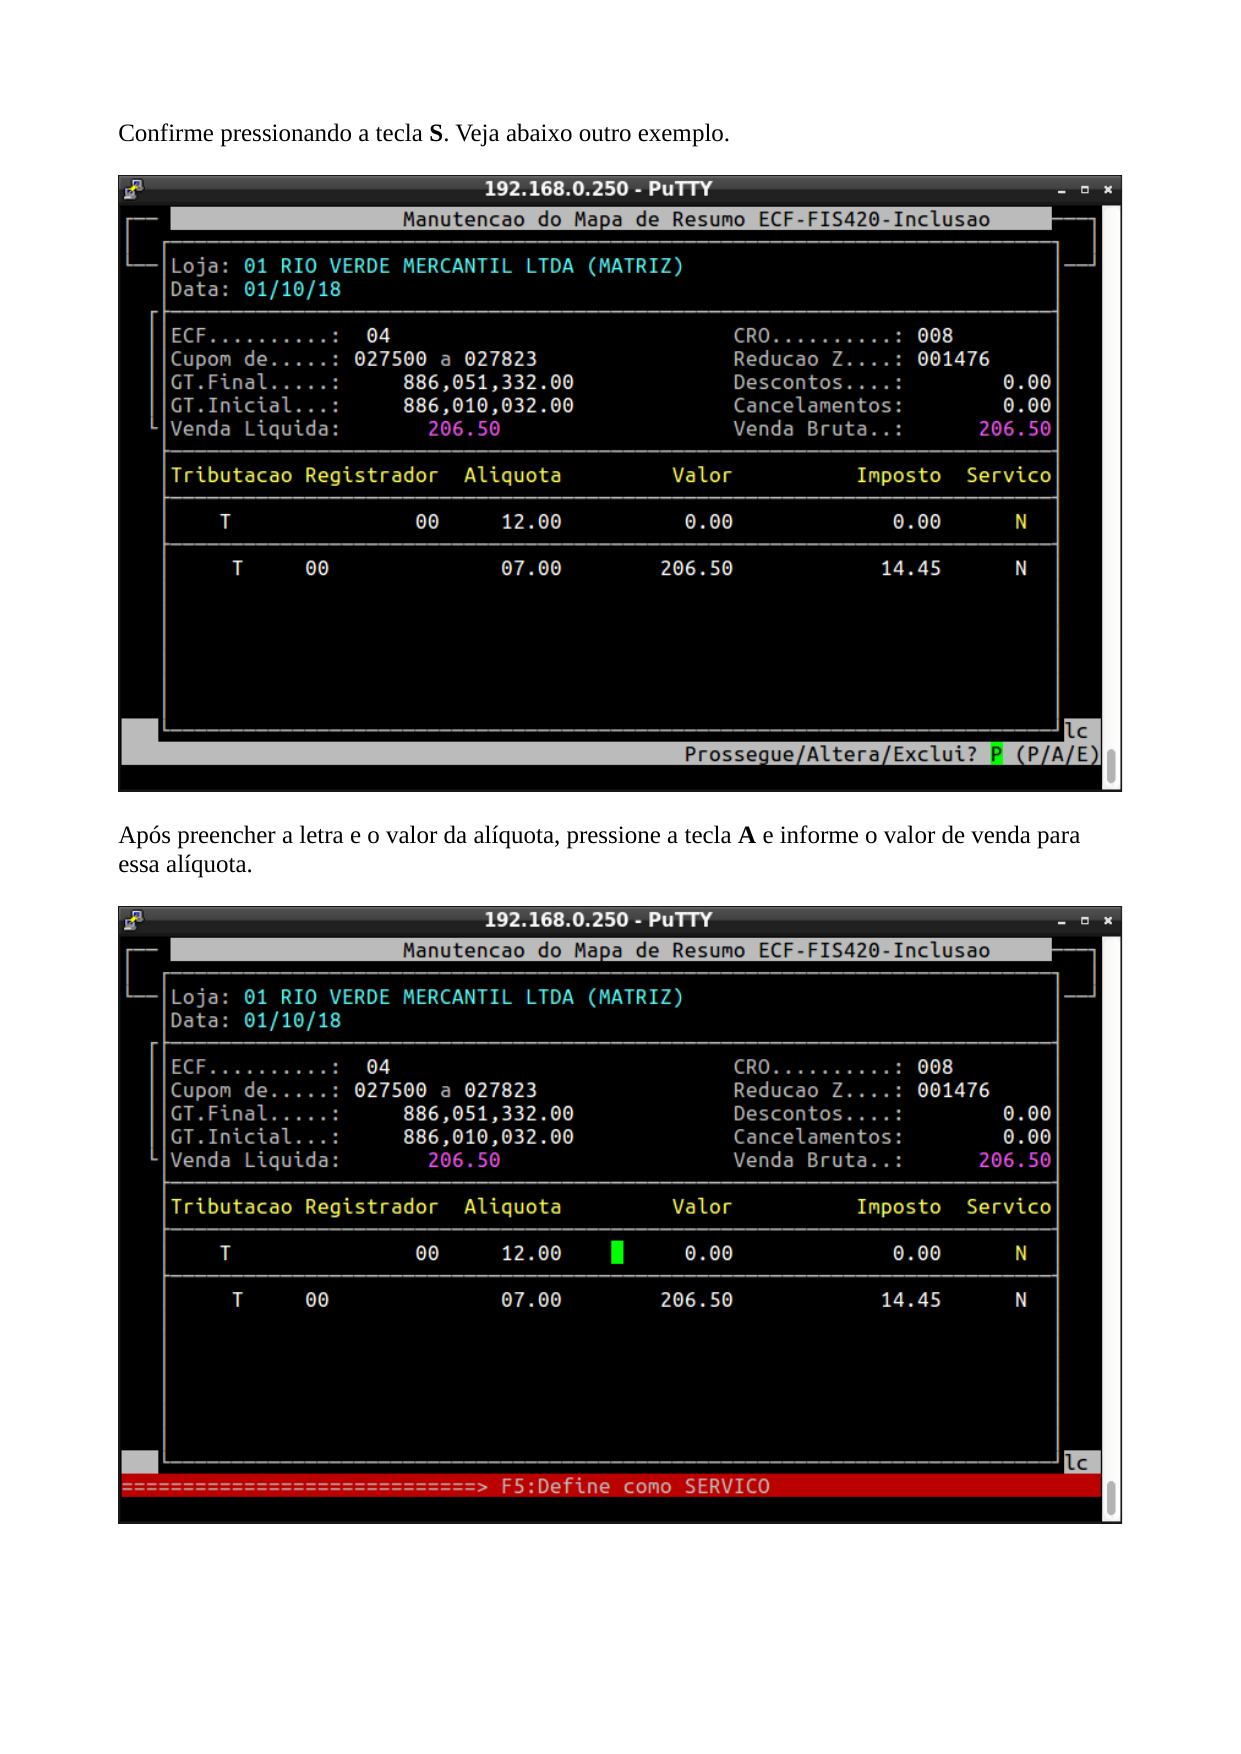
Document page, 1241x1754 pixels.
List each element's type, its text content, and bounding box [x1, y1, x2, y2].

text Confirme pressionando a tecla S. Veja abaixo outro exemplo. [118, 118, 1122, 147]
text Após preencher a letra e o valor da alíquota, pressione a tecla A e informe o valor de venda para essa alíquota. [118, 821, 1122, 878]
picture [118, 175, 1123, 792]
picture [118, 906, 1123, 1524]
